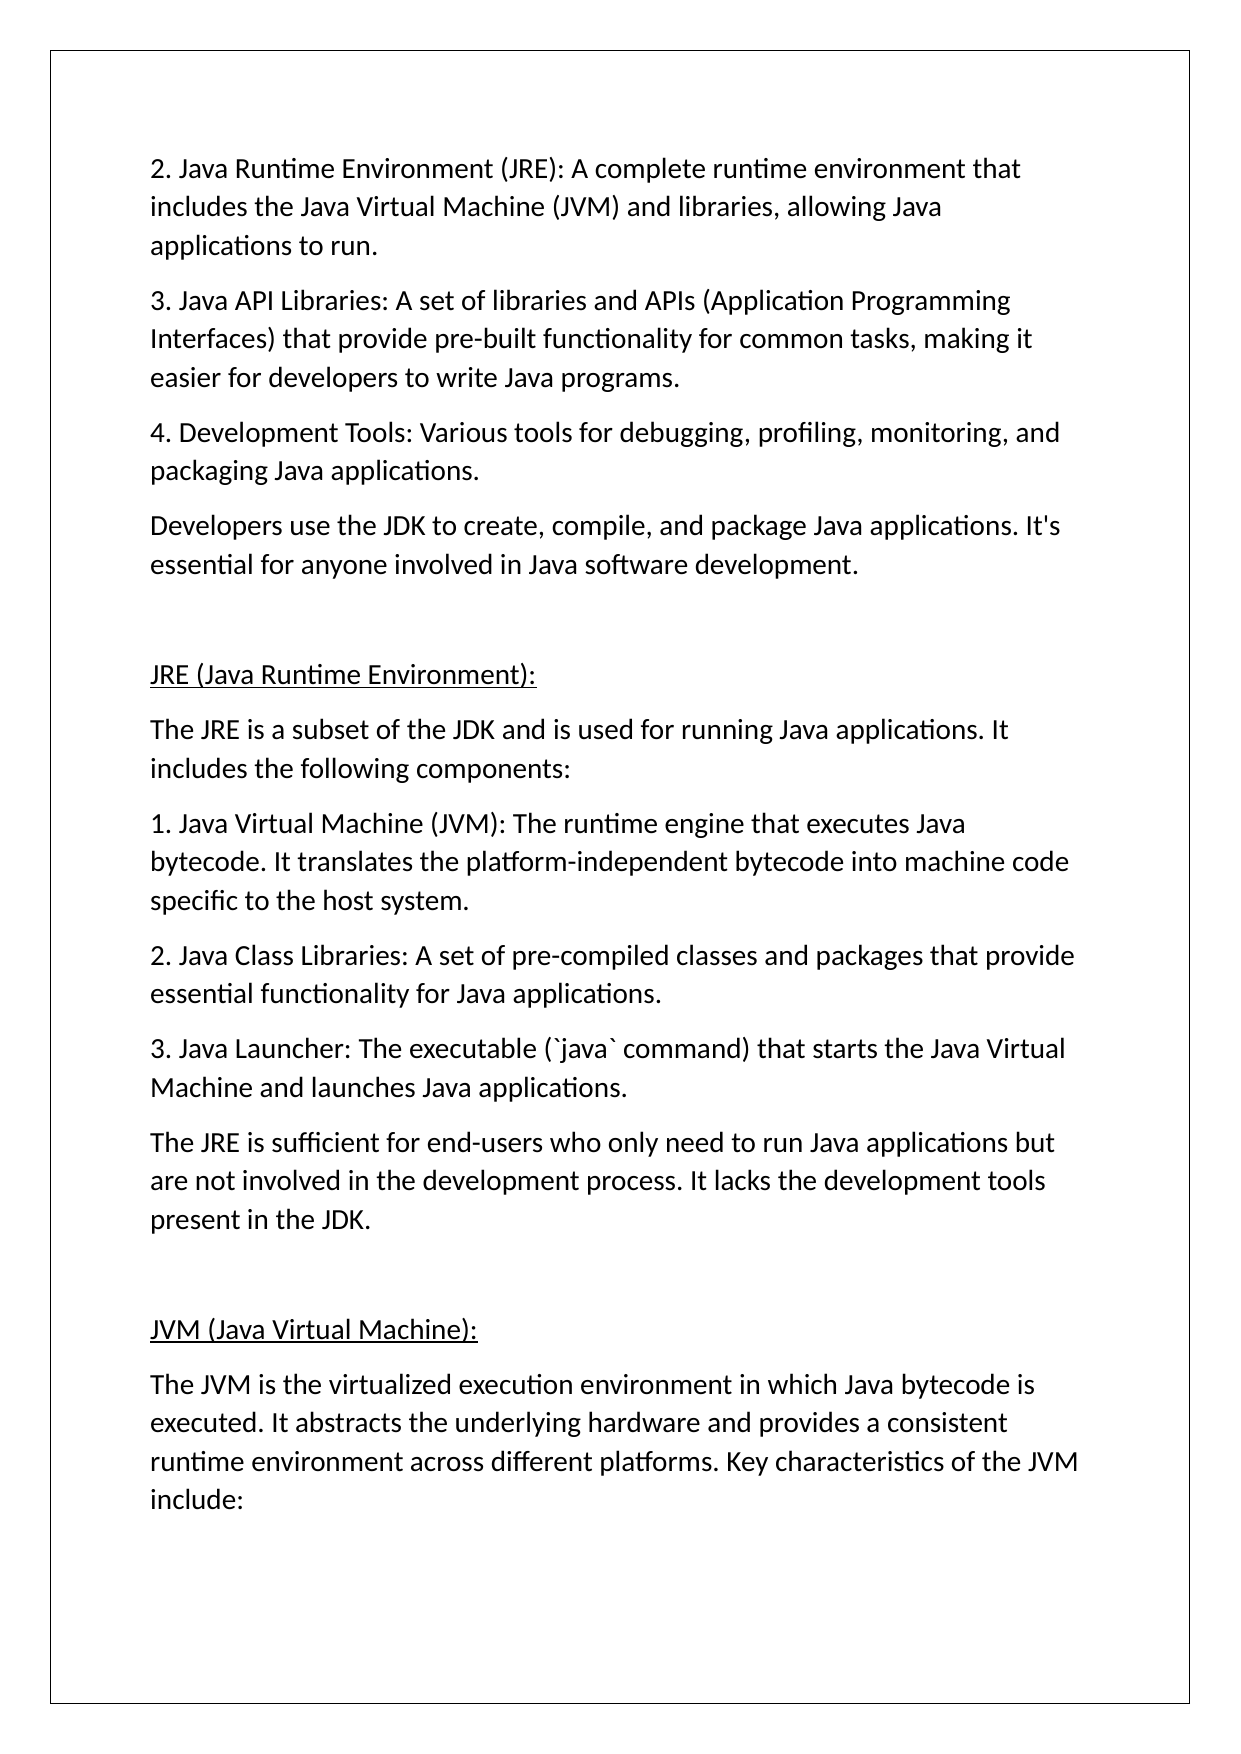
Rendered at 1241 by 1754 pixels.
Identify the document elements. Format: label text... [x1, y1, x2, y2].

text 3. Java API Libraries: A set of libraries and APIs (Application Programming Interfaces) that provide pre-built functionality for common tasks, making it easier for developers to write Java programs. [150, 282, 1090, 394]
text Developers use the JDK to create, compile, and package Java applications. It's essential for anyone involved in Java software development. [150, 507, 1090, 582]
text 3. Java Launcher: The executable (`java` command) that starts the Java Virtual Machine and launches Java applications. [150, 1030, 1090, 1104]
text JVM (Java Virtual Machine): [150, 1311, 1090, 1347]
text JRE (Java Runtime Environment): [150, 656, 1090, 692]
text The JRE is sufficient for end-users who only need to run Java applications but are not involved in the development process. It lacks the development tools present in the JDK. [150, 1124, 1090, 1236]
text 2. Java Runtime Environment (JRE): A complete runtime environment that includes the Java Virtual Machine (JVM) and libraries, allowing Java applications to run. [150, 150, 1090, 262]
text 4. Development Tools: Various tools for debugging, profiling, monitoring, and packaging Java applications. [150, 414, 1090, 488]
text 1. Java Virtual Machine (JVM): The runtime engine that executes Java bytecode. It translates the platform-independent bytecode into machine code specific to the host system. [150, 805, 1090, 917]
text 2. Java Class Libraries: A set of pre-compiled classes and packages that provide essential functionality for Java applications. [150, 937, 1090, 1011]
text The JVM is the virtualized execution environment in which Java bytecode is executed. It abstracts the underlying hardware and provides a consistent runtime environment across different platforms. Key characteristics of the JVM include: [150, 1366, 1090, 1517]
text The JRE is a subset of the JDK and is used for running Java applications. It includes the following components: [150, 711, 1090, 785]
